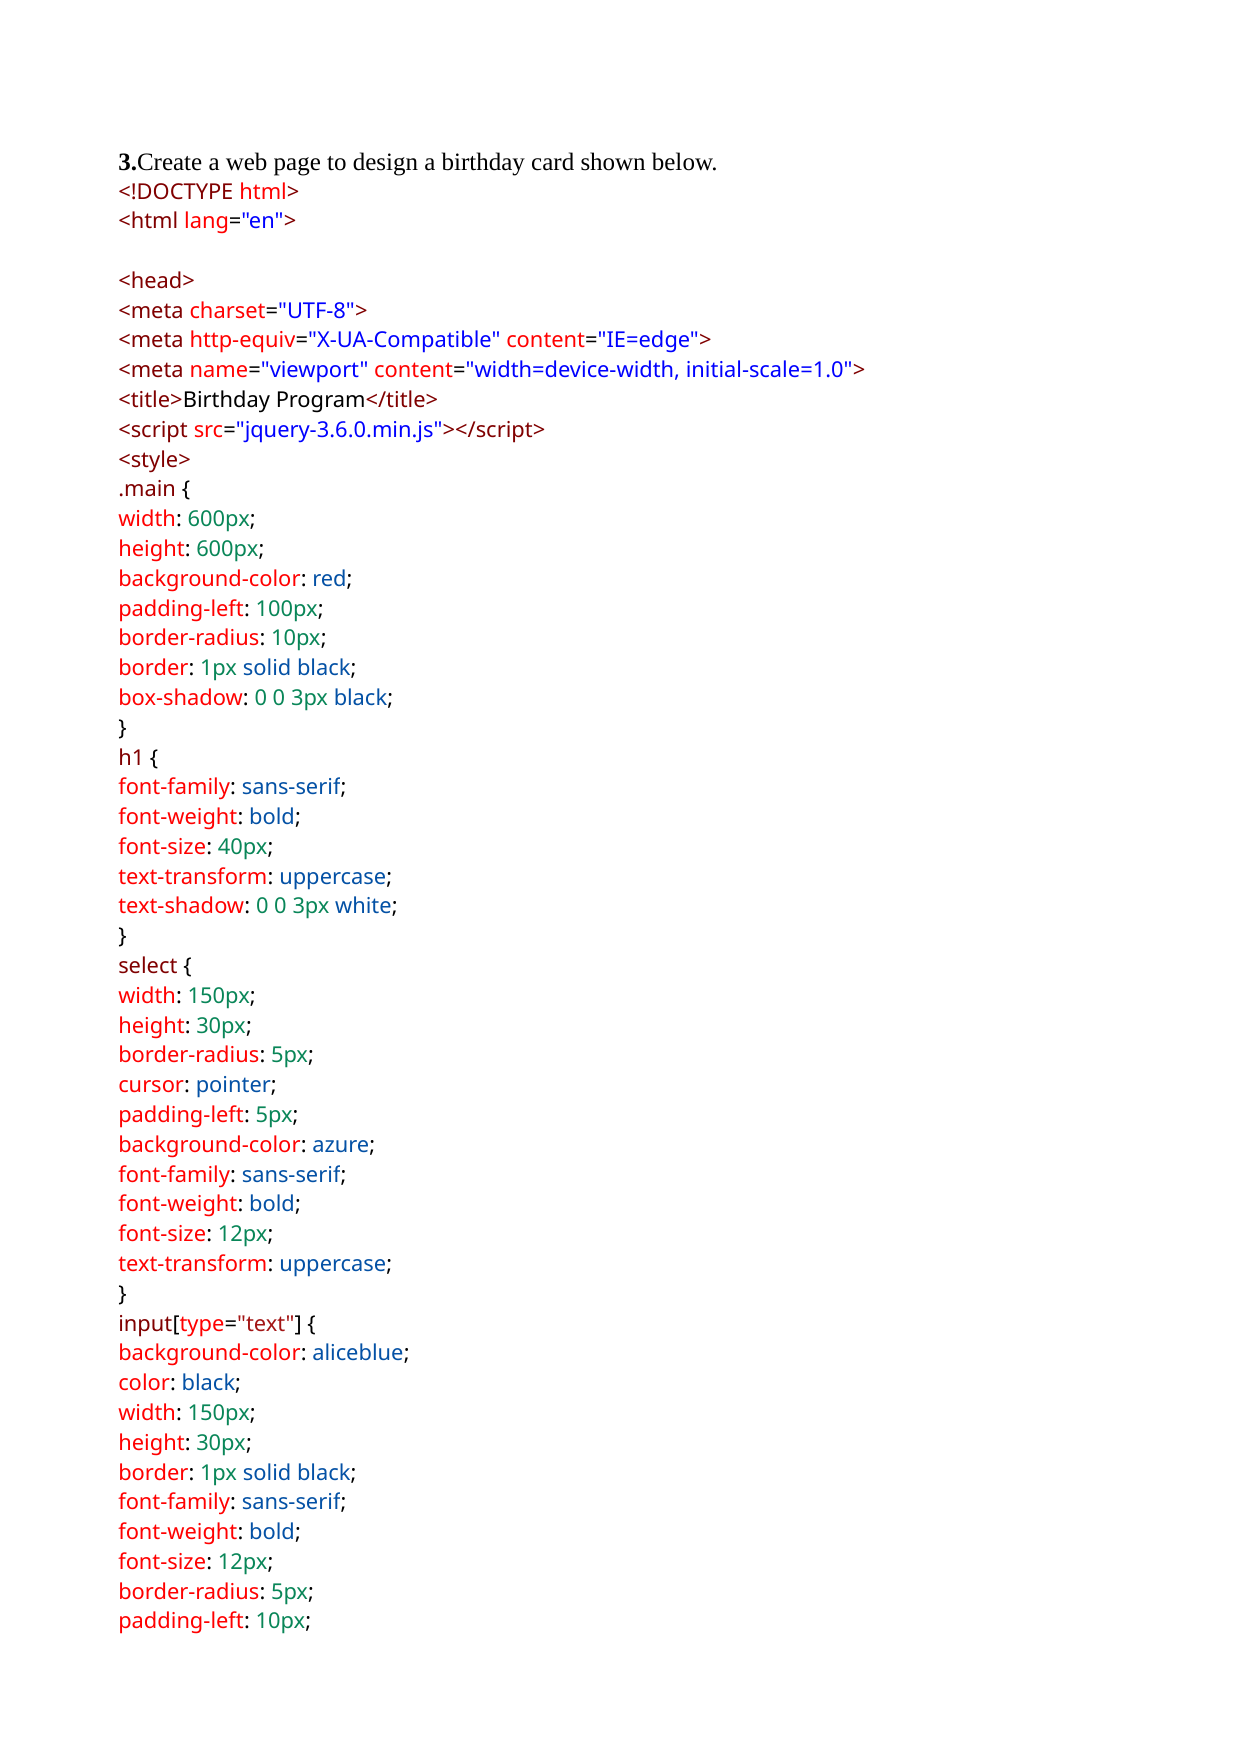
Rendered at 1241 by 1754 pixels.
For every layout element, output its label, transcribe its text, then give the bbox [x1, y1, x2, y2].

text padding-left: 100px; [118, 593, 1122, 622]
text text-transform: uppercase; [118, 861, 1122, 891]
text .main { [118, 473, 1122, 503]
text color: black; [118, 1367, 1122, 1397]
text background-color: azure; [118, 1129, 1122, 1159]
text background-color: aliceblue; [118, 1337, 1122, 1367]
text cursor: pointer; [118, 1069, 1122, 1099]
text width: 600px; [118, 503, 1122, 533]
text border-radius: 5px; [118, 1576, 1122, 1606]
text font-family: sans-serif; [118, 1486, 1122, 1516]
text } [118, 920, 1122, 950]
text background-color: red; [118, 563, 1122, 593]
text <meta http-equiv="X-UA-Compatible" content="IE=edge"> [118, 324, 1122, 354]
text border: 1px solid black; [118, 1457, 1122, 1486]
text select { [118, 950, 1122, 980]
text width: 150px; [118, 1397, 1122, 1427]
text box-shadow: 0 0 3px black; [118, 682, 1122, 712]
text h1 { [118, 742, 1122, 771]
text <meta name="viewport" content="width=device-width, initial-scale=1.0"> [118, 354, 1122, 384]
text font-size: 12px; [118, 1546, 1122, 1576]
text border-radius: 5px; [118, 1039, 1122, 1069]
text 3.Create a web page to design a birthday card shown below. [118, 147, 1122, 176]
text font-family: sans-serif; [118, 1159, 1122, 1188]
text <script src="jquery-3.6.0.min.js"></script> [118, 414, 1122, 444]
text font-weight: bold; [118, 1188, 1122, 1218]
text <!DOCTYPE html> [118, 176, 1122, 205]
text } [118, 712, 1122, 742]
text <head> [118, 265, 1122, 295]
text border: 1px solid black; [118, 652, 1122, 682]
text height: 600px; [118, 533, 1122, 563]
text width: 150px; [118, 980, 1122, 1010]
text height: 30px; [118, 1010, 1122, 1039]
text text-shadow: 0 0 3px white; [118, 891, 1122, 920]
text <meta charset="UTF-8"> [118, 295, 1122, 324]
text input[type="text"] { [118, 1308, 1122, 1337]
text border-radius: 10px; [118, 622, 1122, 652]
text height: 30px; [118, 1427, 1122, 1457]
text <html lang="en"> [118, 205, 1122, 235]
text font-weight: bold; [118, 1516, 1122, 1546]
text font-weight: bold; [118, 801, 1122, 831]
text } [118, 1278, 1122, 1308]
text text-transform: uppercase; [118, 1248, 1122, 1278]
text font-size: 12px; [118, 1218, 1122, 1248]
text <style> [118, 444, 1122, 473]
text <title>Birthday Program</title> [118, 384, 1122, 414]
text padding-left: 10px; [118, 1606, 1122, 1635]
text padding-left: 5px; [118, 1099, 1122, 1129]
text font-size: 40px; [118, 831, 1122, 861]
text font-family: sans-serif; [118, 771, 1122, 801]
